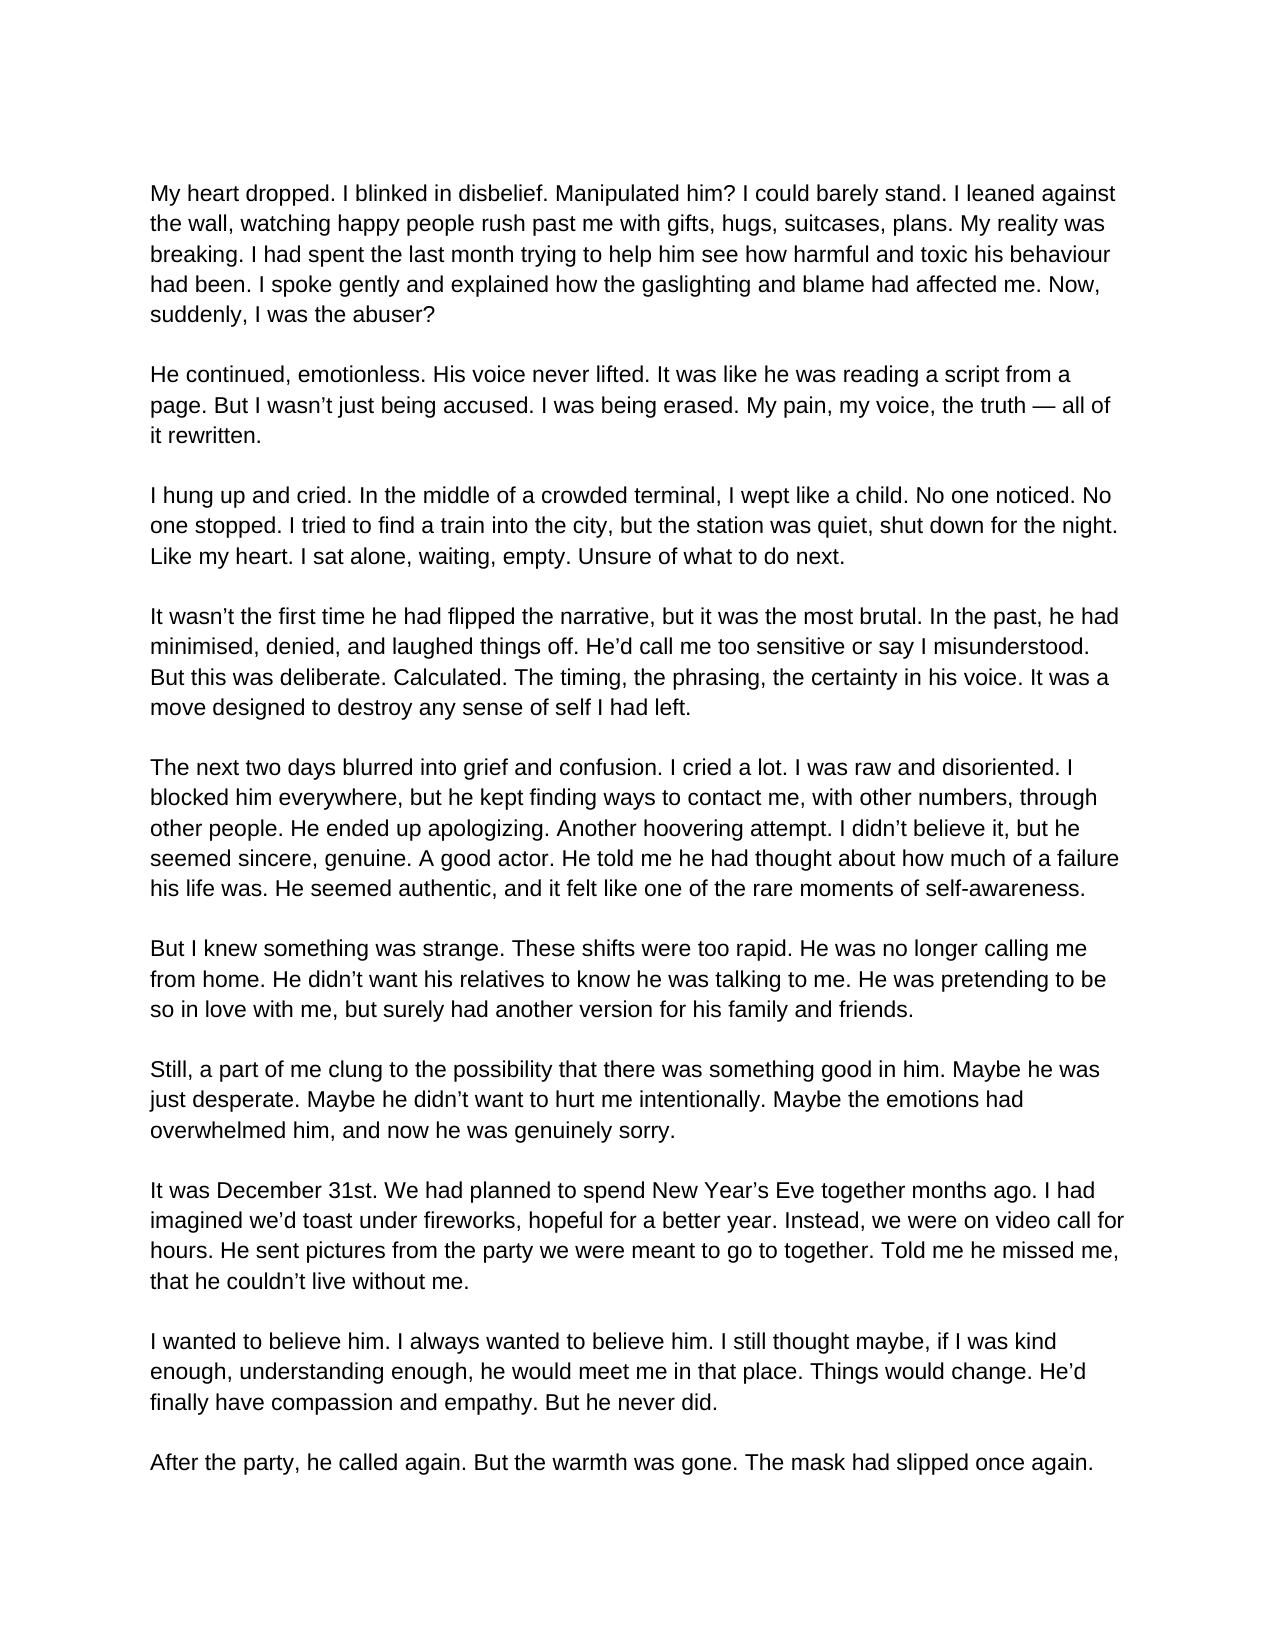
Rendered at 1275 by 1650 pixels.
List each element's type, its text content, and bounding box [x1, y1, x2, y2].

text He continued, emotionless. His voice never lifted. It was like he was reading a script from a page. But I wasn’t just being accused. I was being erased. My pain, my voice, the truth — all of it rewritten. [150, 361, 1125, 448]
text The next two days blurred into grief and confusion. I cried a lot. I was raw and disoriented. I blocked him everywhere, but he kept finding ways to contact me, with other numbers, through other people. He ended up apologizing. Another hoovering attempt. I didn’t believe it, but he seemed sincere, genuine. A good actor. He told me he had thought about how much of a failure his life was. He seemed authentic, and it felt like one of the rare moments of self-awareness. [150, 754, 1125, 901]
text Still, a part of me clung to the possibility that there was something good in him. Maybe he was just desperate. Maybe he didn’t want to hurt me intentionally. Maybe the emotions had overwhelmed him, and now he was genuinely sorry. [150, 1056, 1125, 1143]
text I hung up and cried. In the middle of a crowded terminal, I wept like a child. No one noticed. No one stopped. I tried to find a train into the city, but the station was quiet, shut down for the night. Like my heart. I sat alone, waiting, empty. Unsure of what to do next. [150, 482, 1125, 569]
text I wanted to believe him. I always wanted to believe him. I still thought maybe, if I was kind enough, understanding enough, he would meet me in that place. Things would change. He’d finally have compassion and empathy. But he never did. [150, 1328, 1125, 1415]
text After the party, he called again. But the warmth was gone. The mask had slipped once again. [150, 1449, 1125, 1475]
text It was December 31st. We had planned to spend New Year’s Eve together months ago. I had imagined we’d toast under fireworks, hopeful for a better year. Instead, we were on video call for hours. He sent pictures from the party we were meant to go to together. Told me he missed me, that he couldn’t live without me. [150, 1177, 1125, 1294]
text It wasn’t the first time he had flipped the narrative, but it was the most brutal. In the past, he had minimised, denied, and laughed things off. He’d call me too sensitive or say I misunderstood. But this was deliberate. Calculated. The timing, the phrasing, the certainty in his voice. It was a move designed to destroy any sense of self I had left. [150, 603, 1125, 720]
text But I knew something was strange. These shifts were too rapid. He was no longer calling me from home. He didn’t want his relatives to know he was talking to me. He was pretending to be so in love with me, but surely had another version for his family and friends. [150, 935, 1125, 1022]
text My heart dropped. I blinked in disbelief. Manipulated him? I could barely stand. I leaned against the wall, watching happy people rush past me with gifts, hugs, suitcases, plans. My reality was breaking. I had spent the last month trying to help him see how harmful and toxic his behaviour had been. I spoke gently and explained how the gaslighting and blame had affected me. Now, suddenly, I was the abuser? [150, 180, 1125, 327]
